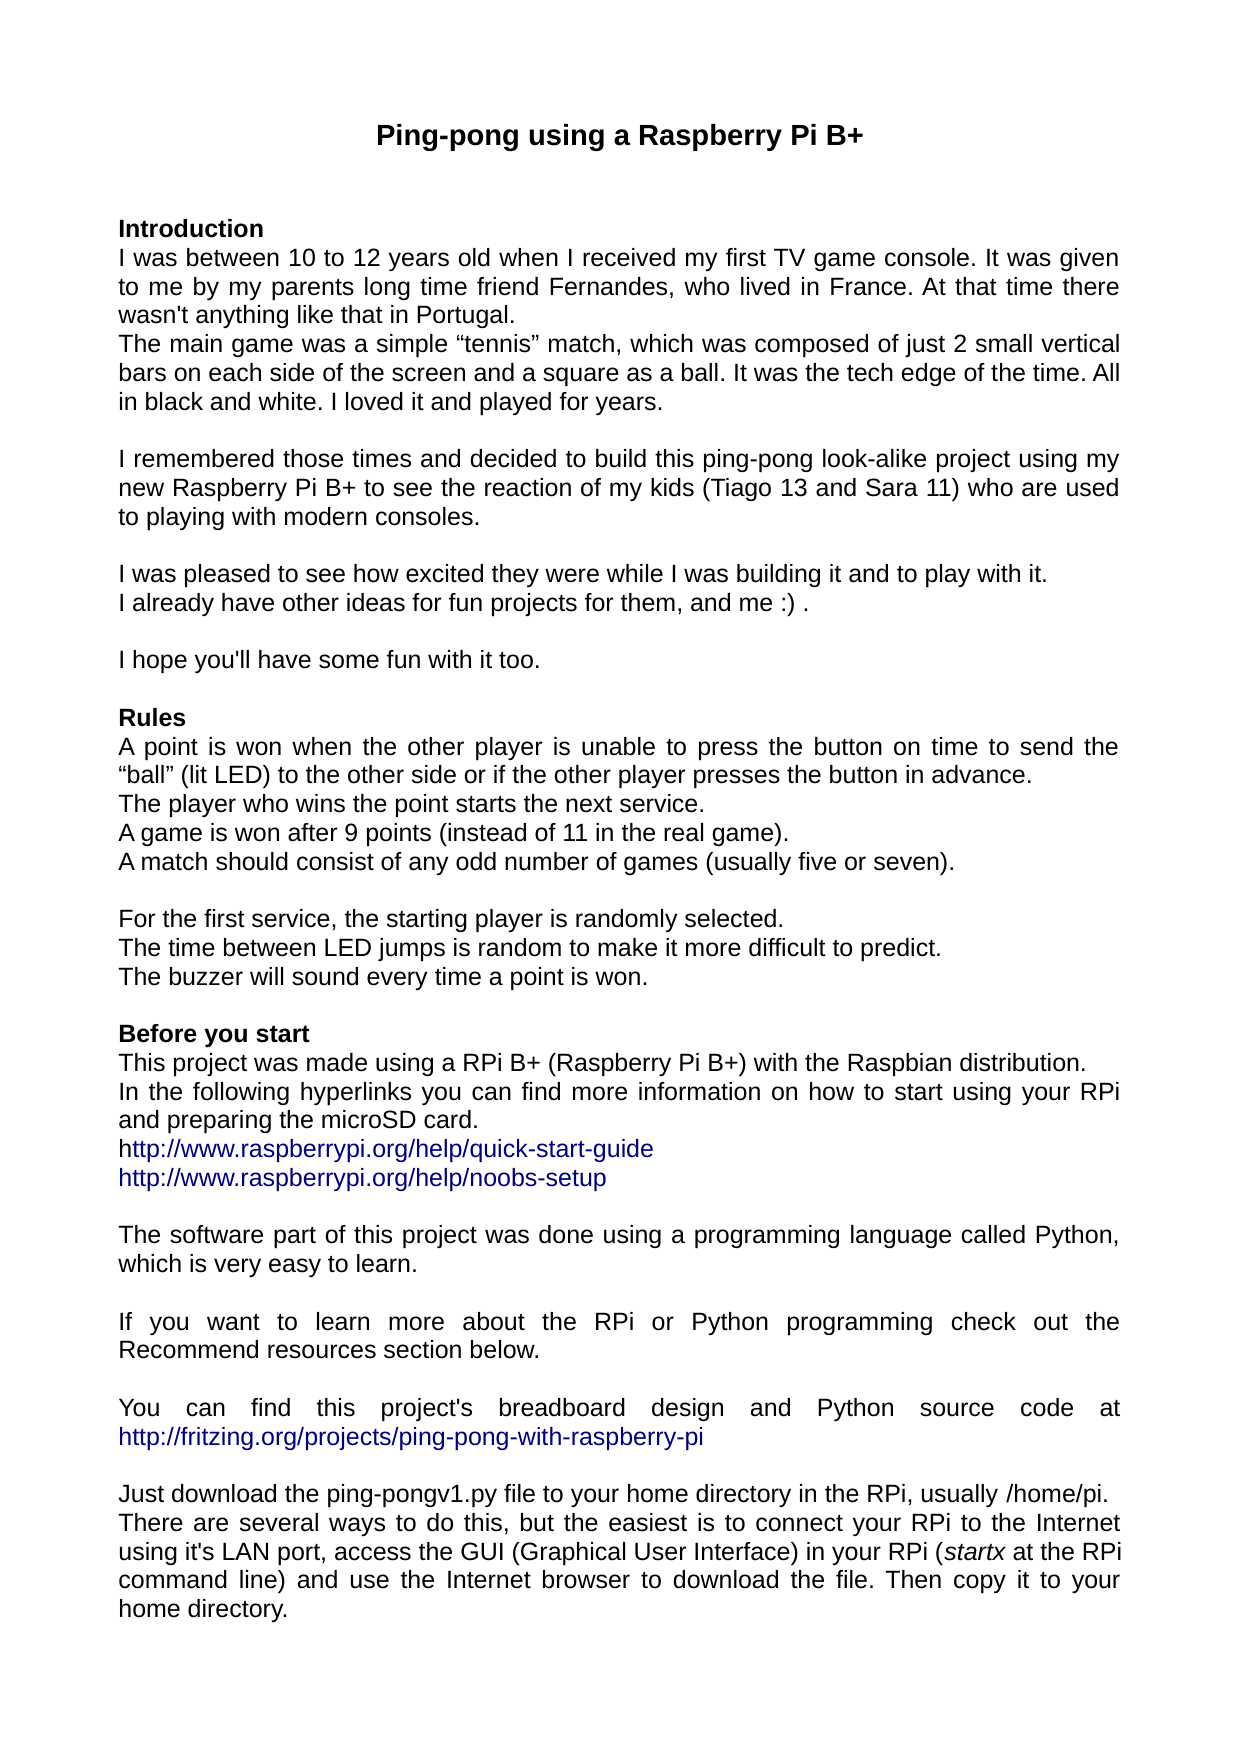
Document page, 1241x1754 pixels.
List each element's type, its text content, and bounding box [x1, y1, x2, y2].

text If you want to learn more about the RPi or Python programming check out the Recommend resources section below. [118, 1306, 1122, 1364]
text A game is won after 9 points (instead of 11 in the real game). [118, 818, 1122, 846]
text The software part of this project was done using a programming language called Python, which is very easy to learn. [118, 1220, 1122, 1278]
text Ping-pong using a Raspberry Pi B+ [118, 118, 1122, 152]
text The player who wins the point starts the next service. [118, 789, 1122, 818]
text I hope you'll have some fun with it too. [118, 645, 1122, 674]
text Before you start [118, 1019, 1122, 1048]
text You can find this project's breadboard design and Python source code at http://fritzing.org/projects/ping-pong-with-raspberry-pi [118, 1393, 1122, 1450]
text There are several ways to do this, but the easiest is to connect your RPi to the Internet using it's LAN port, access the GUI (Graphical User Interface) in your RPi (startx at the RPi command line) and use the Internet browser to download the file. Then copy it to your home directory. [118, 1508, 1122, 1623]
text For the first service, the starting player is randomly selected. [118, 904, 1122, 933]
text The main game was a simple “tennis” match, which was composed of just 2 small vertical bars on each side of the screen and a square as a ball. It was the tech edge of the time. All in black and white. I loved it and played for years. [118, 329, 1122, 415]
text The time between LED jumps is random to make it more difficult to predict. [118, 933, 1122, 961]
text In the following hyperlinks you can find more information on how to start using your RPi and preparing the microSD card. [118, 1076, 1122, 1134]
text http://www.raspberrypi.org/help/noobs-setup [118, 1163, 1122, 1191]
text I already have other ideas for fun projects for them, and me :) . [118, 588, 1122, 616]
text This project was made using a RPi B+ (Raspberry Pi B+) with the Raspbian distribution. [118, 1048, 1122, 1076]
text The buzzer will sound every time a point is won. [118, 961, 1122, 990]
text Introduction [118, 214, 1122, 243]
text Just download the ping-pongv1.py file to your home directory in the RPi, usually /home/pi. [118, 1479, 1122, 1508]
text A point is won when the other player is unable to press the button on time to send the “ball” (lit LED) to the other side or if the other player presses the button in advance. [118, 731, 1122, 789]
text I remembered those times and decided to build this ping-pong look-alike project using my new Raspberry Pi B+ to see the reaction of my kids (Tiago 13 and Sara 11) who are used to playing with modern consoles. [118, 444, 1122, 530]
text Rules [118, 703, 1122, 731]
text I was between 10 to 12 years old when I received my first TV game console. It was given to me by my parents long time friend Fernandes, who lived in France. At that time there wasn't anything like that in Portugal. [118, 243, 1122, 329]
text A match should consist of any odd number of games (usually five or seven). [118, 846, 1122, 875]
text http://www.raspberrypi.org/help/quick-start-guide [118, 1134, 1122, 1163]
text I was pleased to see how excited they were while I was building it and to play with it. [118, 559, 1122, 588]
